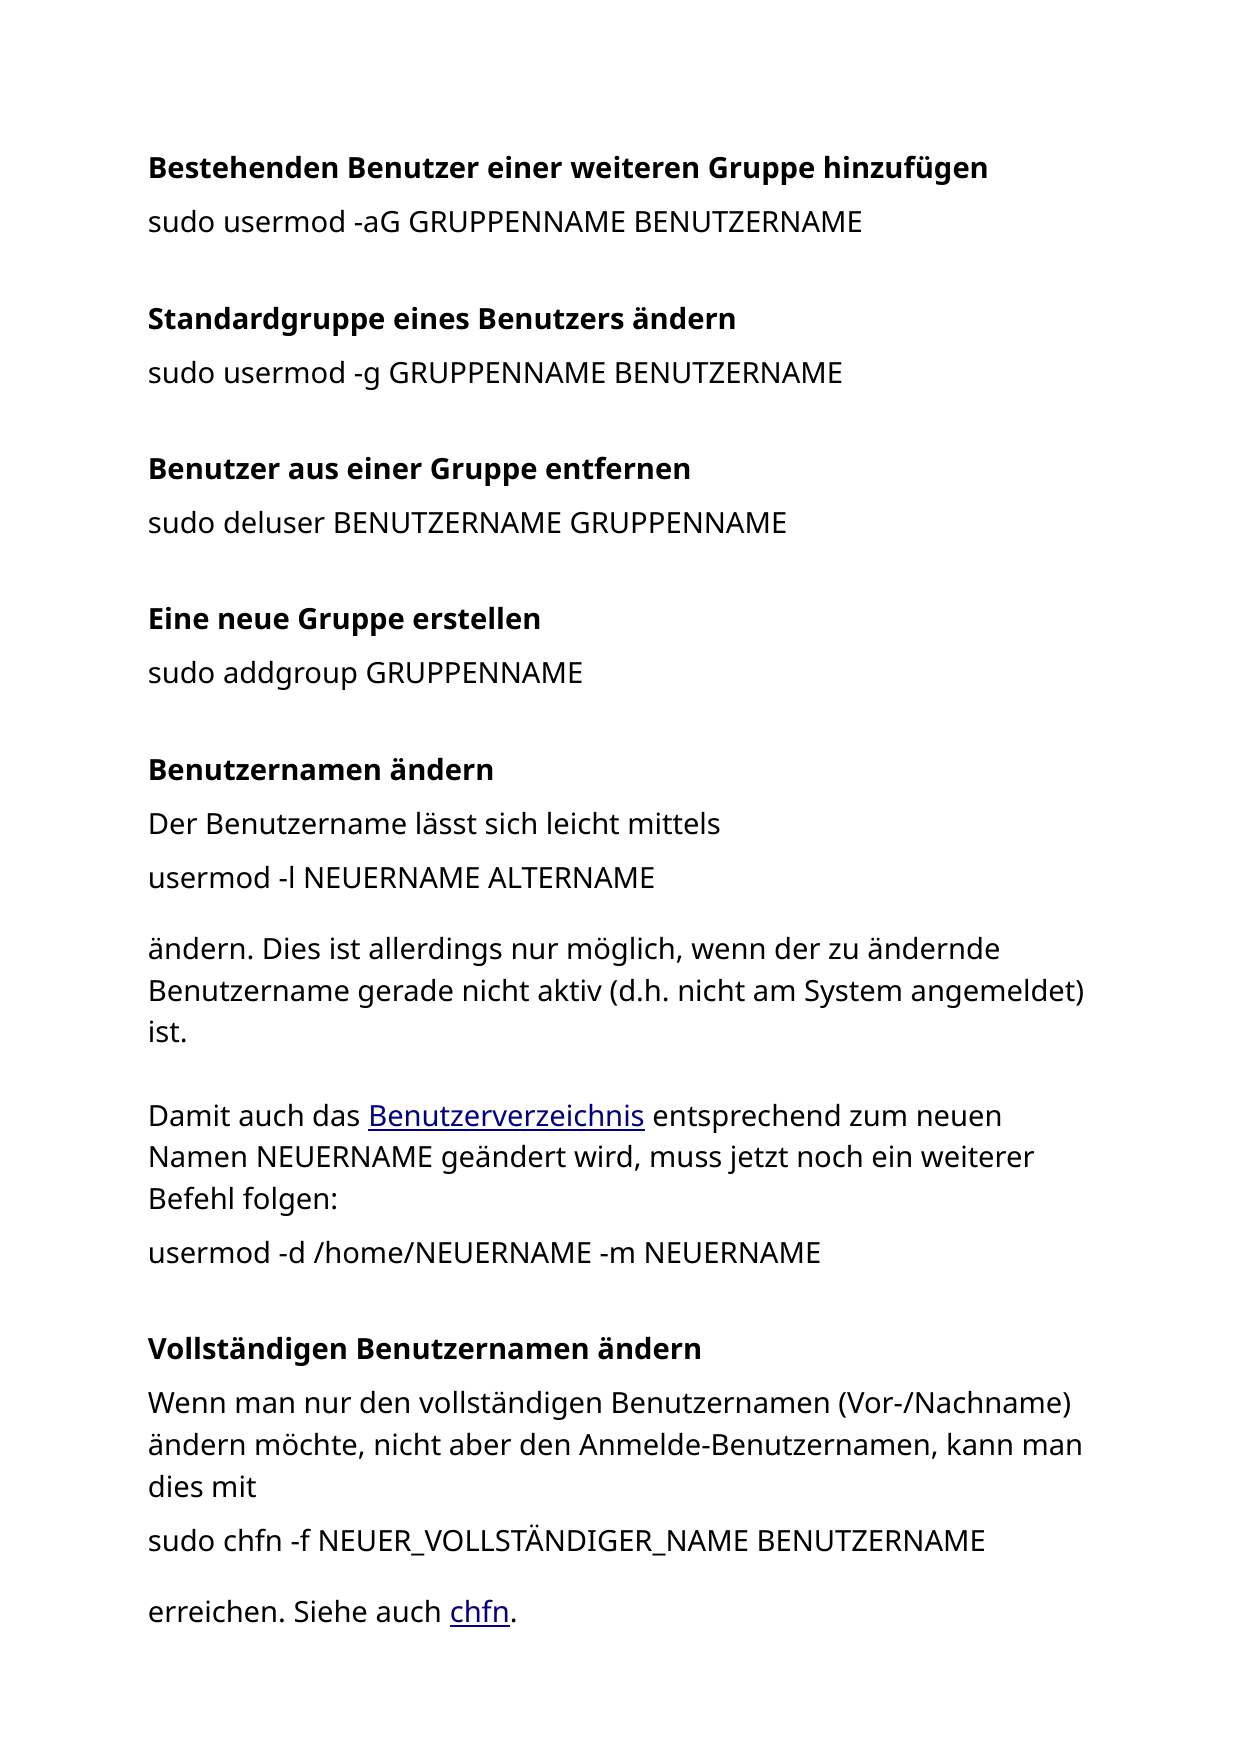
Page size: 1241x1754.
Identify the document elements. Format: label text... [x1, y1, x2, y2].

text usermod -l NEUERNAME ALTERNAME [148, 857, 1093, 897]
subtitle Benutzer aus einer Gruppe entfernen [148, 448, 1093, 488]
text sudo usermod -g GRUPPENNAME BENUTZERNAME [148, 352, 1093, 392]
subtitle Standardgruppe eines Benutzers ändern [148, 298, 1093, 338]
text sudo addgroup GRUPPENNAME [148, 653, 1093, 692]
subtitle Eine neue Gruppe erstellen [148, 598, 1093, 638]
text ändern. Dies ist allerdings nur möglich, wenn der zu ändernde Benutzername gerade nicht aktiv (d.h. nicht am System angemeldet) ist. Damit auch das Benutzerverzeichnis entsprechend zum neuen Namen NEUERNAME geändert wird, muss jetzt noch ein weiterer Befehl folgen: [148, 928, 1093, 1218]
subtitle Vollständigen Benutzernamen ändern [148, 1329, 1093, 1368]
text sudo deluser BENUTZERNAME GRUPPENNAME [148, 502, 1093, 542]
text sudo chfn -f NEUER_VOLLSTÄNDIGER_NAME BENUTZERNAME [148, 1520, 1093, 1560]
text Wenn man nur den vollständigen Benutzernamen (Vor-/Nachname) ändern möchte, nicht aber den Anmelde-Benutzernamen, kann man dies mit [148, 1383, 1093, 1506]
text usermod -d /home/NEUERNAME -m NEUERNAME [148, 1232, 1093, 1272]
text erreichen. Siehe auch chfn. [148, 1591, 1093, 1631]
subtitle Benutzernamen ändern [148, 749, 1093, 788]
subtitle Bestehenden Benutzer einer weiteren Gruppe hinzufügen [148, 148, 1093, 187]
text Der Benutzername lässt sich leicht mittels [148, 803, 1093, 843]
text sudo usermod -aG GRUPPENNAME BENUTZERNAME [148, 202, 1093, 241]
